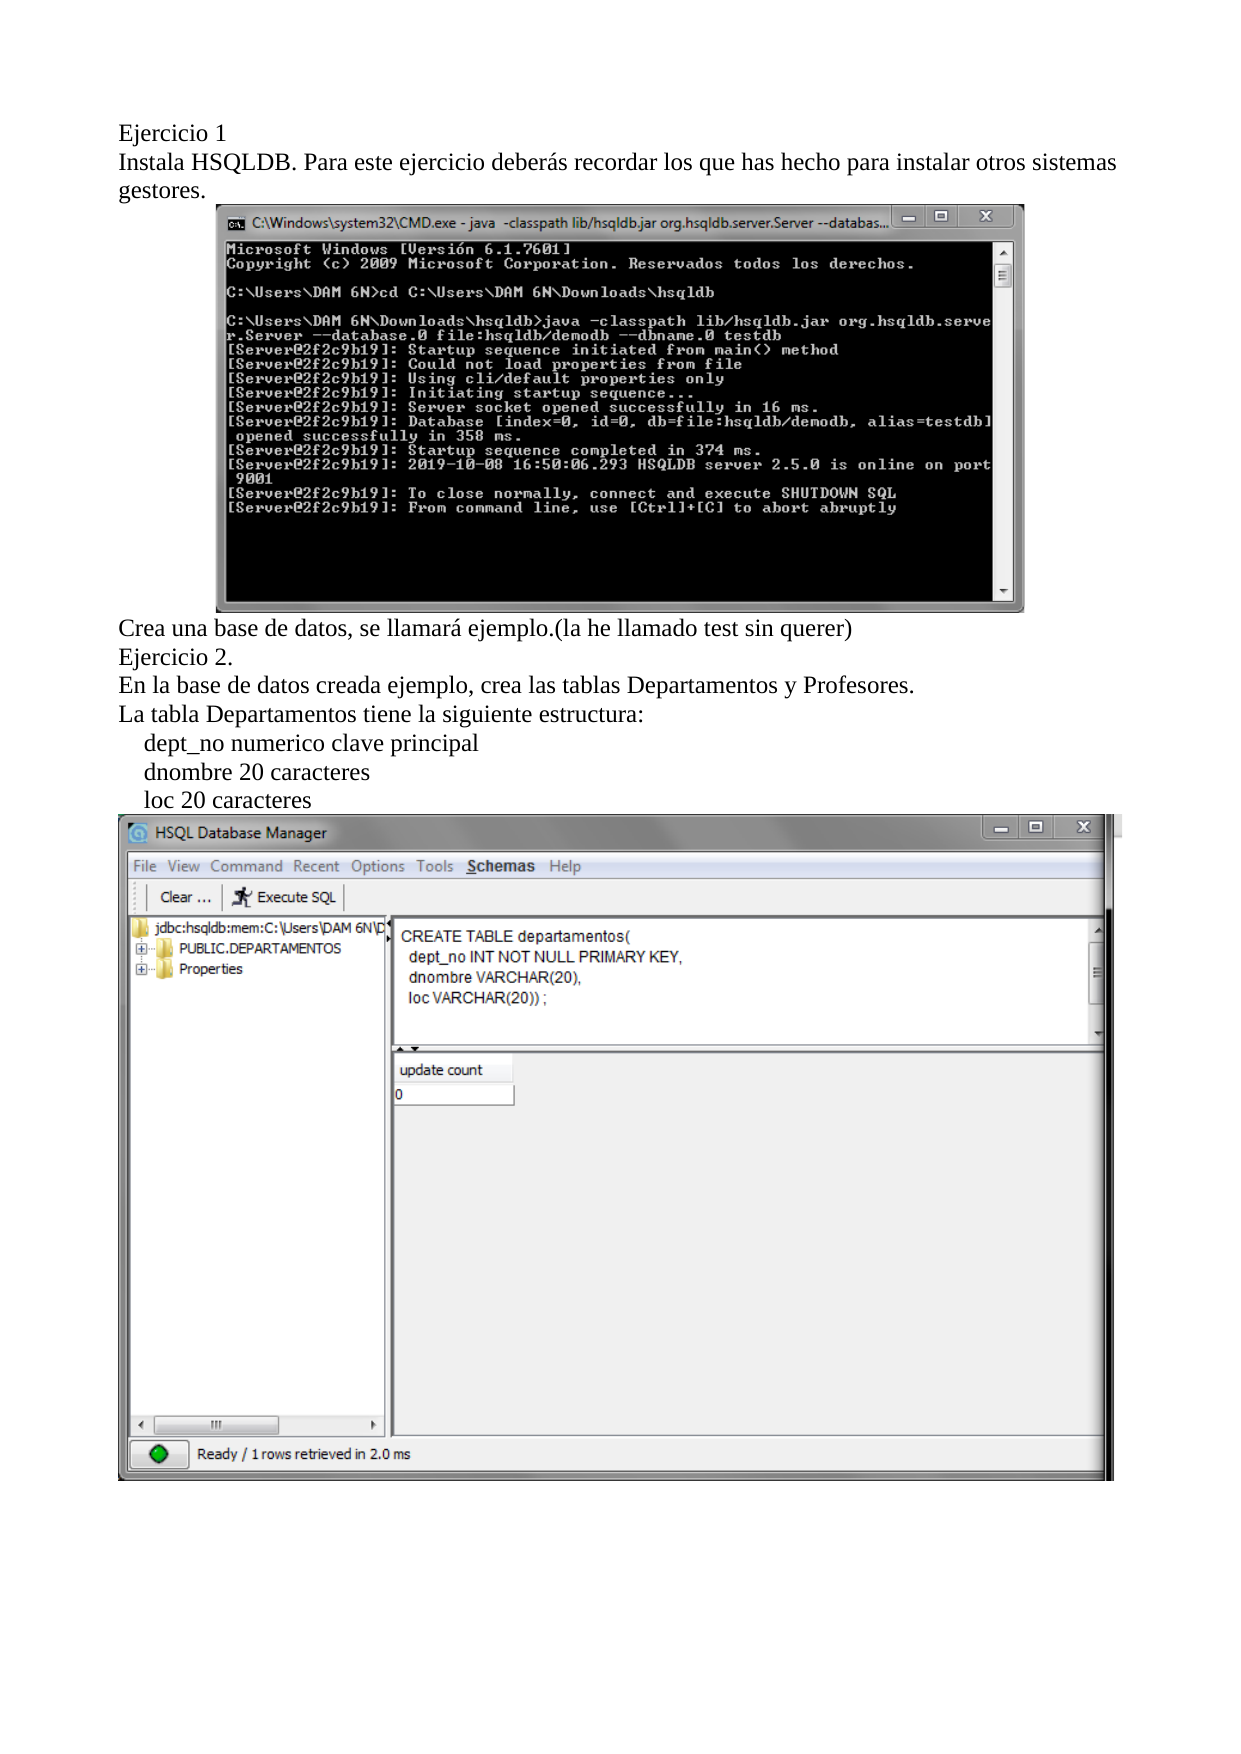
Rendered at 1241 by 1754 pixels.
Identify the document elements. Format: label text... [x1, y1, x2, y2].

text  loc 20 caracteres [118, 785, 1122, 814]
text Ejercicio 2. [118, 642, 1122, 670]
text Instala HSQLDB. Para este ejercicio deberás recordar los que has hecho para instalar otros sistemas gestores. [118, 147, 1122, 204]
text  dnombre 20 caracteres [118, 757, 1122, 785]
picture [215, 204, 1025, 613]
text En la base de datos creada ejemplo, crea las tablas Departamentos y Profesores. [118, 670, 1122, 699]
picture [118, 814, 1123, 1481]
text  dept_no numerico clave principal [118, 728, 1122, 757]
text La tabla Departamentos tiene la siguiente estructura: [118, 699, 1122, 728]
text Ejercicio 1 [118, 118, 1122, 147]
text Crea una base de datos, se llamará ejemplo.(la he llamado test sin querer) [118, 204, 1122, 642]
